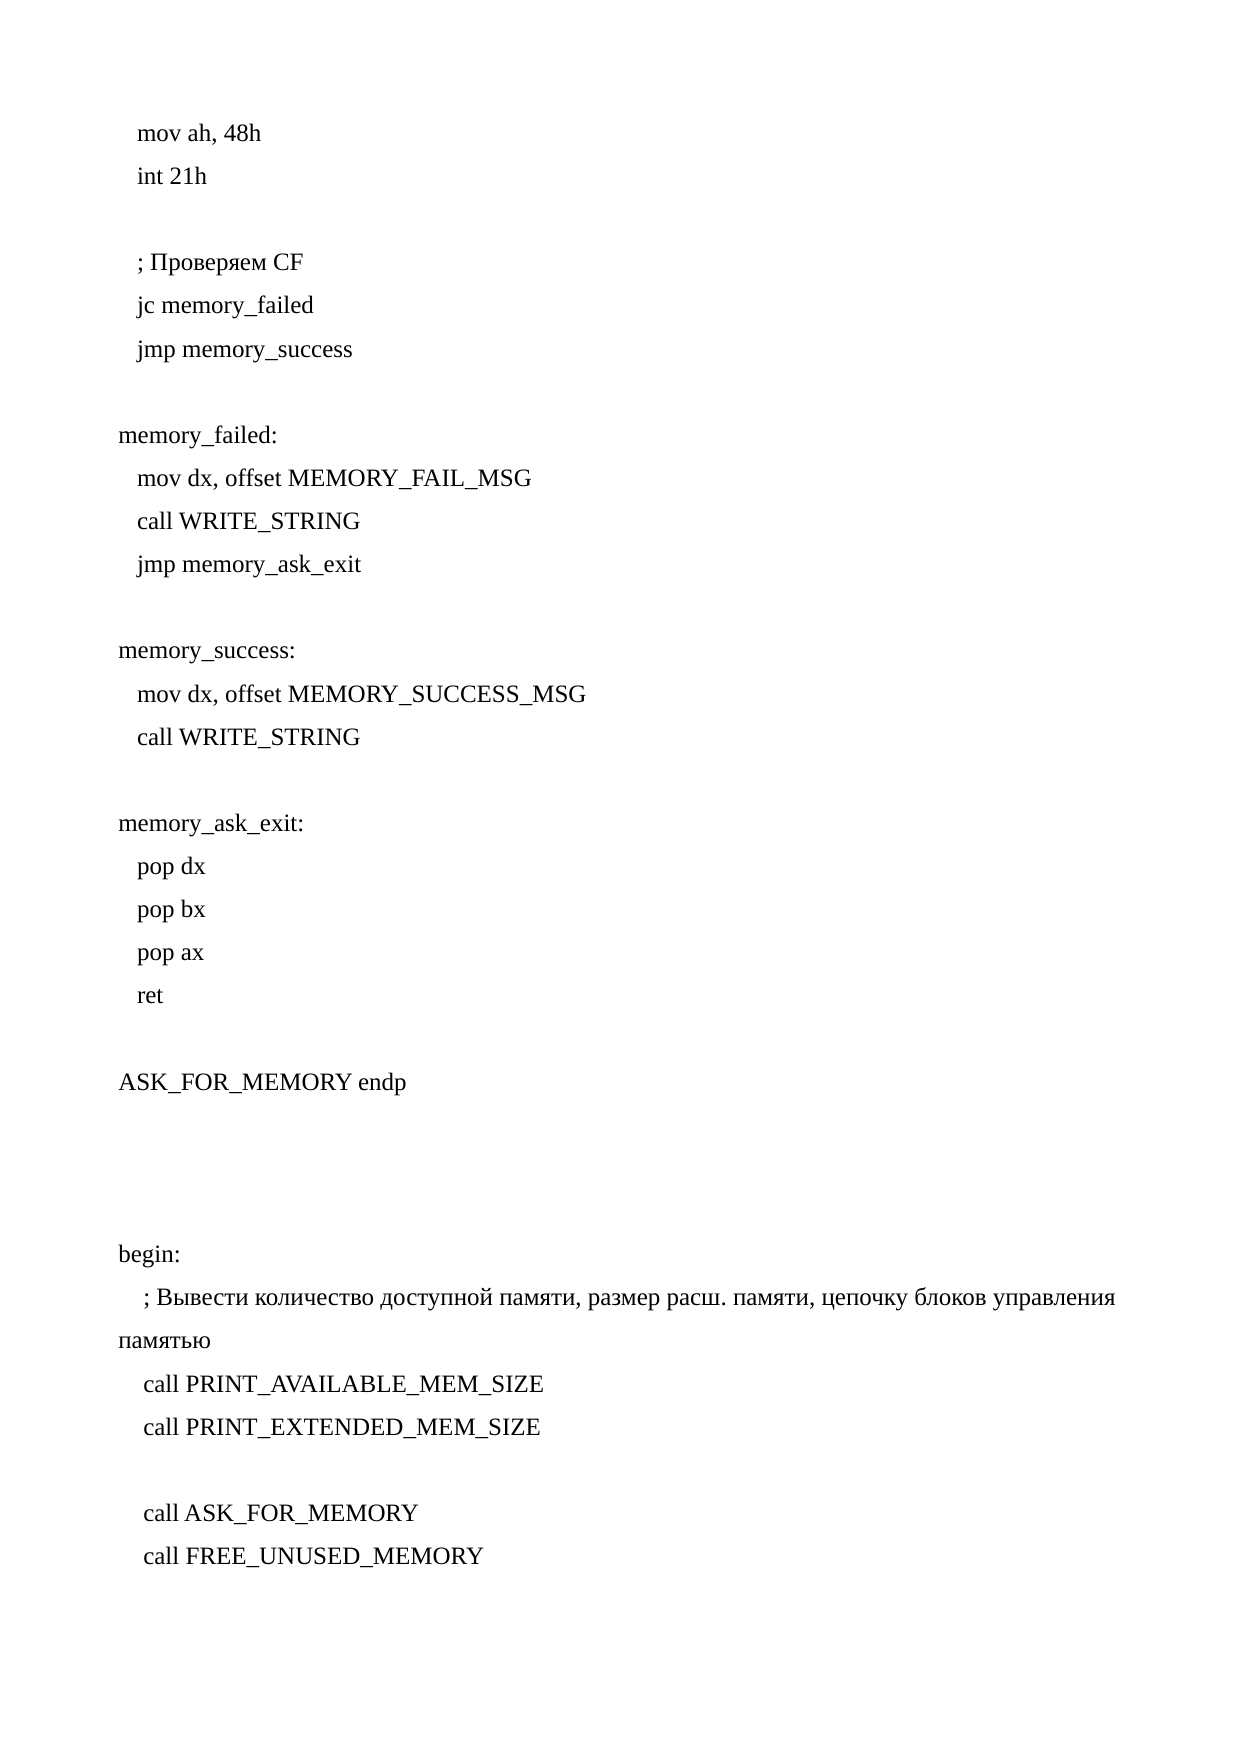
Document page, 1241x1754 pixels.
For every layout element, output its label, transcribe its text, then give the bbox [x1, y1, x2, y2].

text jc memory_failed [118, 291, 1122, 319]
text jmp memory_ask_exit [118, 549, 1122, 578]
text call WRITE_STRING [118, 722, 1122, 751]
text call WRITE_STRING [118, 506, 1122, 535]
text call PRINT_EXTENDED_MEM_SIZE [118, 1412, 1122, 1441]
text pop ax [118, 937, 1122, 966]
text mov dx, offset MEMORY_FAIL_MSG [118, 463, 1122, 492]
text memory_success: [118, 636, 1122, 664]
text pop bx [118, 894, 1122, 923]
text call FREE_UNUSED_MEMORY [118, 1541, 1122, 1570]
text ; Проверяем CF [118, 247, 1122, 276]
text memory_failed: [118, 420, 1122, 449]
text jmp memory_success [118, 334, 1122, 362]
text memory_ask_exit: [118, 808, 1122, 837]
text ASK_FOR_MEMORY endp [118, 1067, 1122, 1096]
text call PRINT_AVAILABLE_MEM_SIZE [118, 1369, 1122, 1397]
text call ASK_FOR_MEMORY [118, 1498, 1122, 1527]
text mov ah, 48h [118, 118, 1122, 147]
text int 21h [118, 161, 1122, 190]
text ret [118, 981, 1122, 1009]
text mov dx, offset MEMORY_SUCCESS_MSG [118, 679, 1122, 707]
text ; Вывести количество доступной памяти, размер расш. памяти, цепочку блоков управления памятью [118, 1282, 1122, 1354]
text pop dx [118, 851, 1122, 880]
text begin: [118, 1239, 1122, 1268]
